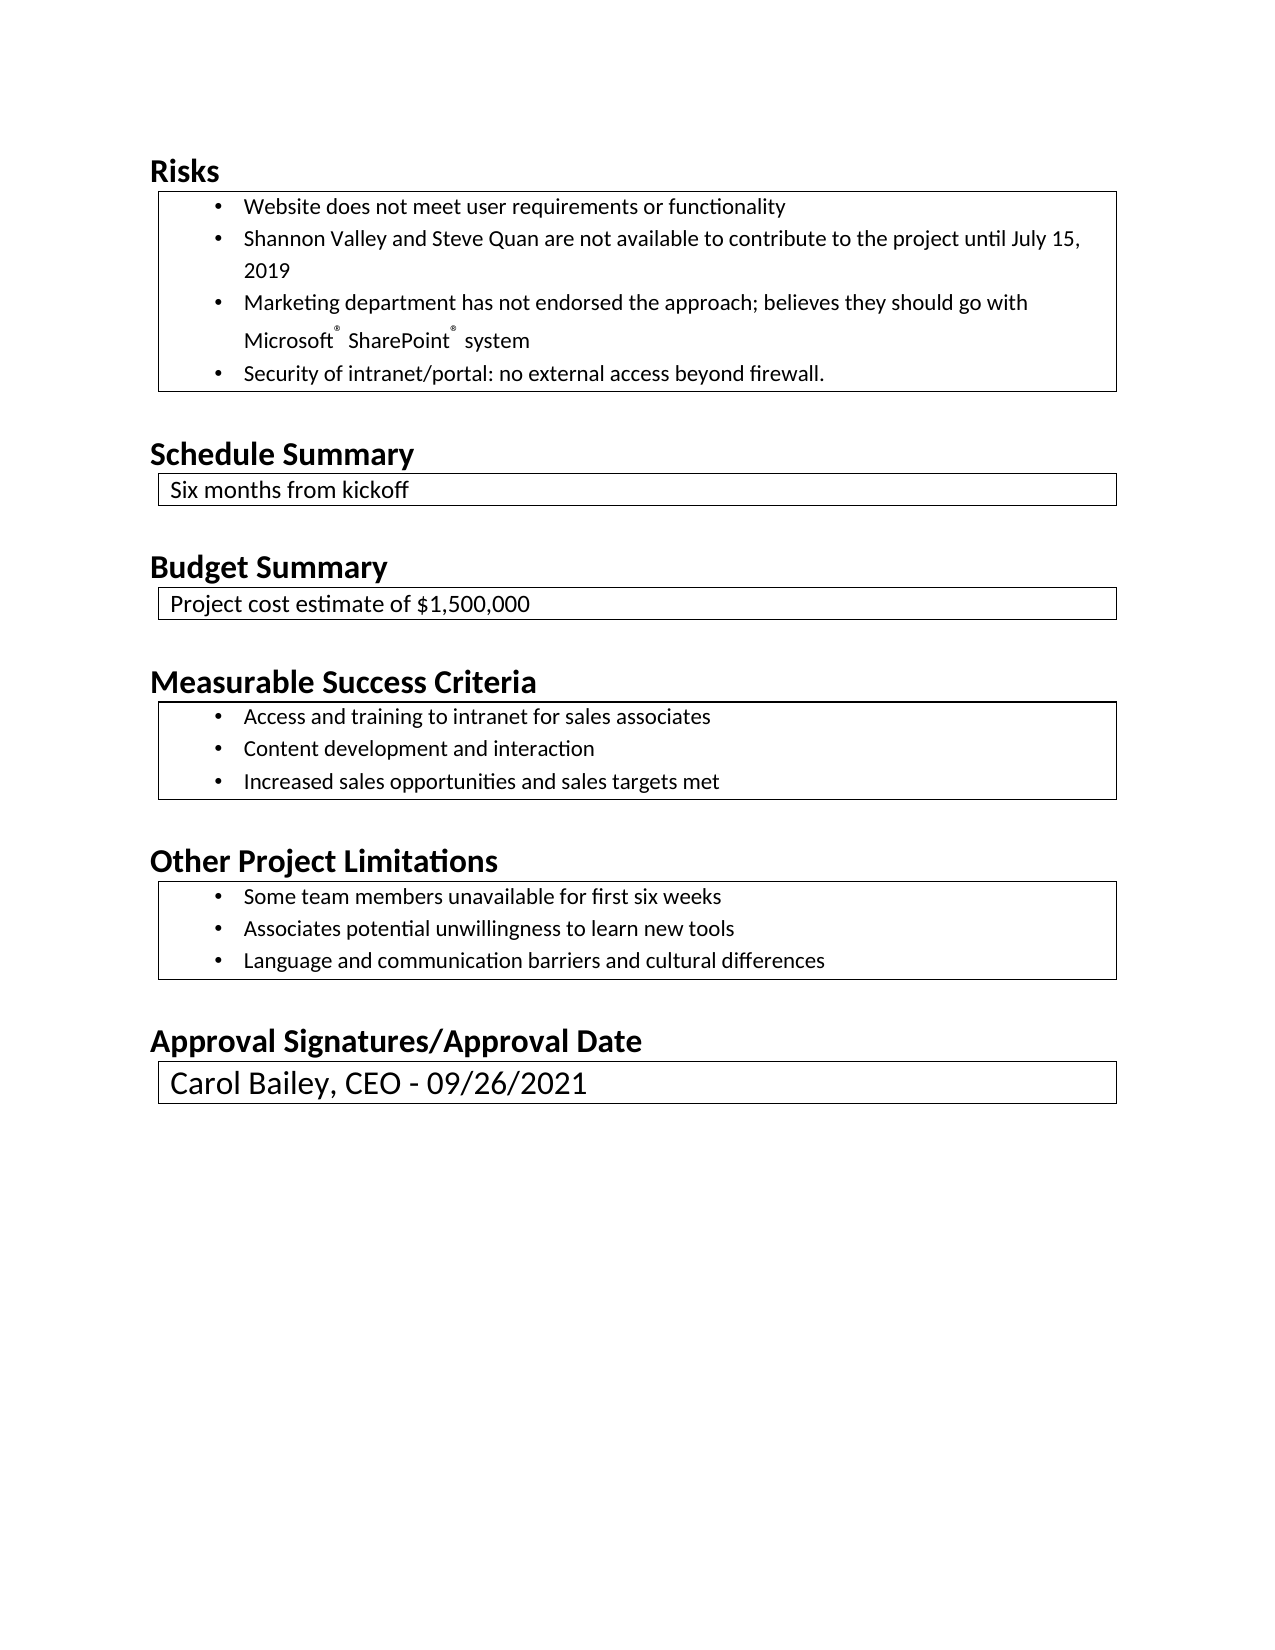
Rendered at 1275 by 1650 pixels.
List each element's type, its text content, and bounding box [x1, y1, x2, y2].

table_header Access and training to intranet for sales associates Content development and interaction Increased sales opportunities and sales targets met [159, 703, 1116, 799]
table_header Six months from kickoff [159, 474, 1116, 505]
text Budget Summary [150, 547, 1125, 587]
text Other Project Limitations [150, 840, 1125, 881]
table_header Project cost estimate of $1,500,000 [159, 588, 1116, 619]
table_header Website does not meet user requirements or functionality Shannon Valley and Steve Quan are not available to contribute to the project until July 15, 2019 Marketing department has not endorsed the approach; believes they should go with Microsoft® SharePoint® system Security of intranet/portal: no external access beyond firewall. [159, 192, 1116, 391]
table_header Carol Bailey, CEO - 09/26/2021 [159, 1062, 1116, 1103]
text Measurable Success Criteria [150, 661, 1125, 701]
text Approval Signatures/Approval Date [150, 1020, 1125, 1061]
text Schedule Summary [150, 432, 1125, 473]
text Risks [150, 150, 1125, 191]
table_header Some team members unavailable for first six weeks Associates potential unwillingness to learn new tools Language and communication barriers and cultural differences [159, 882, 1116, 978]
